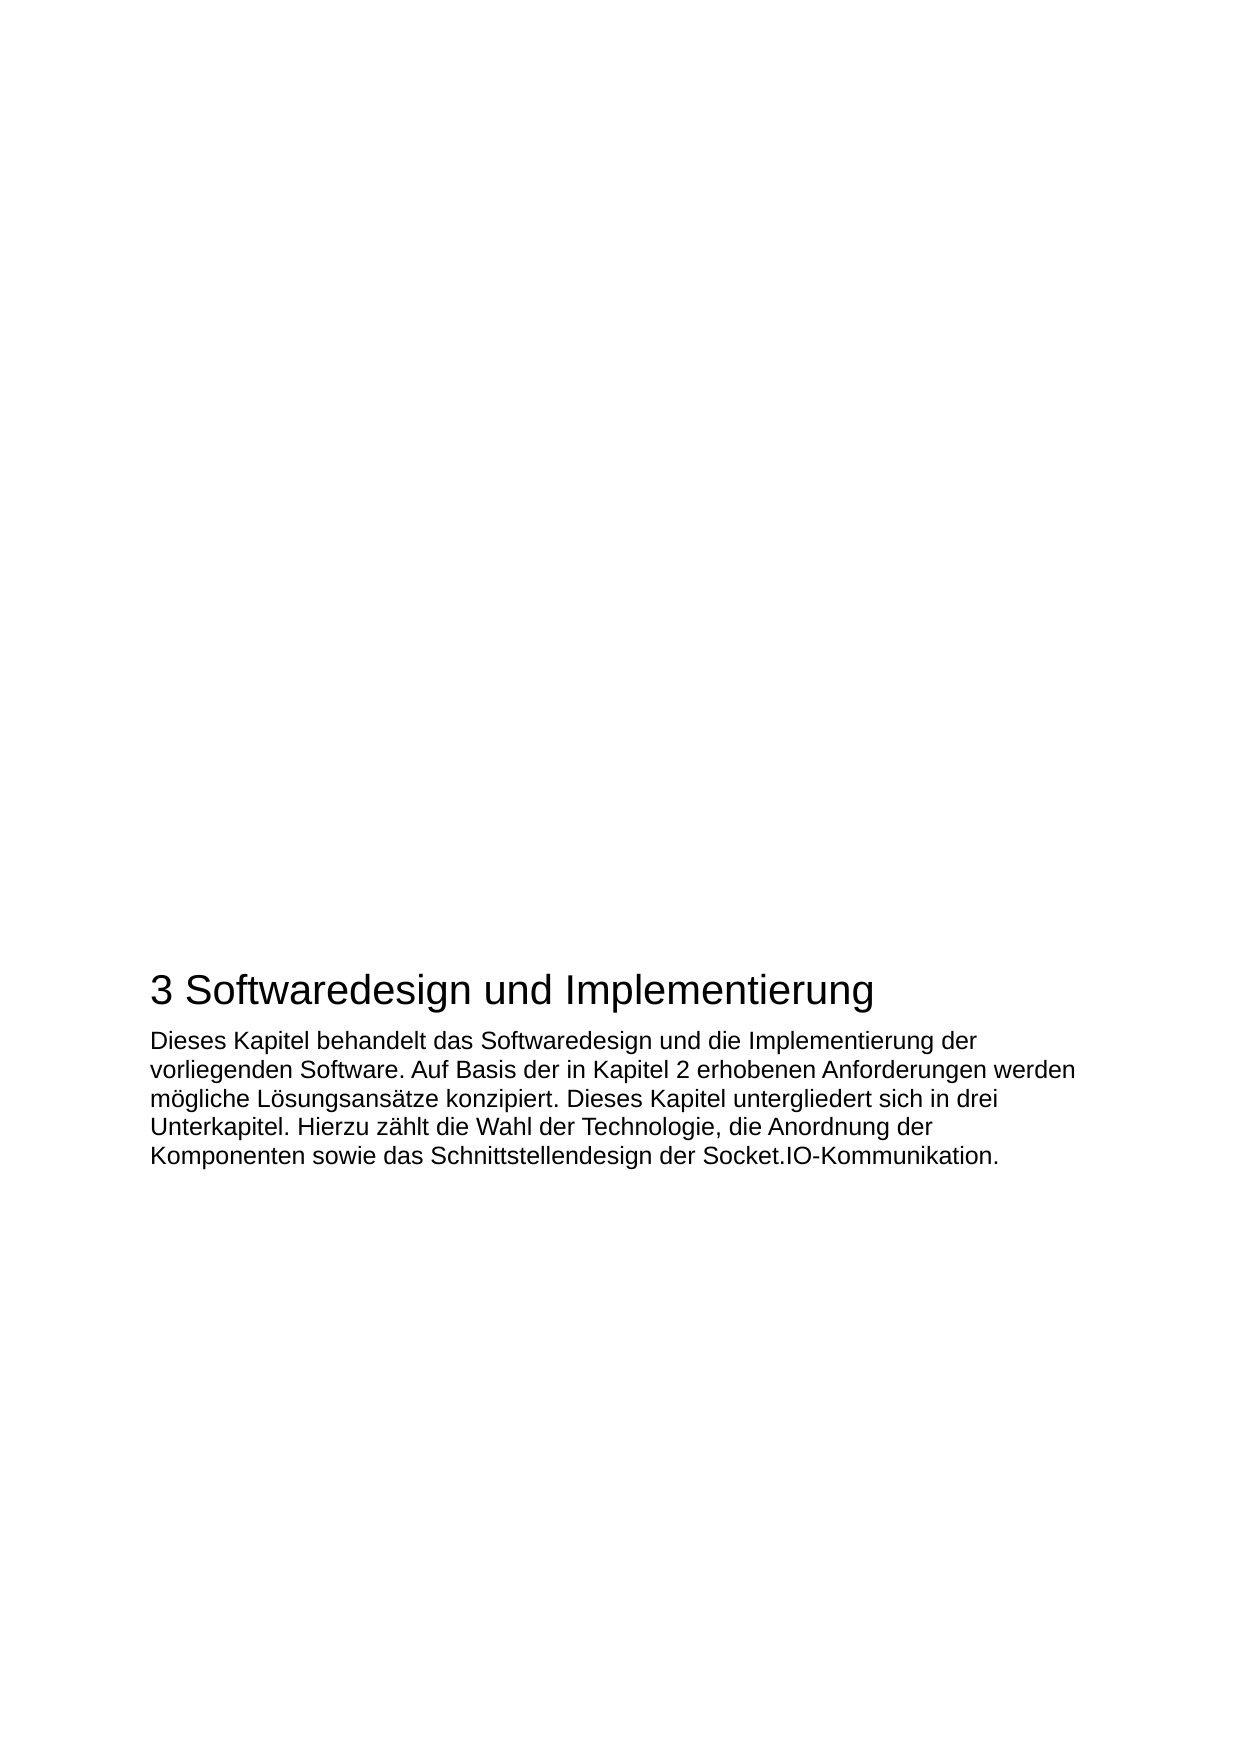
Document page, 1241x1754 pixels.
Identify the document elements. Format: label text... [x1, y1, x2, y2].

subtitle 3 Softwaredesign und Implementierung [150, 966, 1090, 1013]
text Dieses Kapitel behandelt das Softwaredesign und die Implementierung der vorliegenden Software. Auf Basis der in Kapitel 2 erhobenen Anforderungen werden mögliche Lösungsansätze konzipiert. Dieses Kapitel untergliedert sich in drei Unterkapitel. Hierzu zählt die Wahl der Technologie, die Anordnung der Komponenten sowie das Schnittstellendesign der Socket.IO-Kommunikation. [150, 1026, 1090, 1170]
